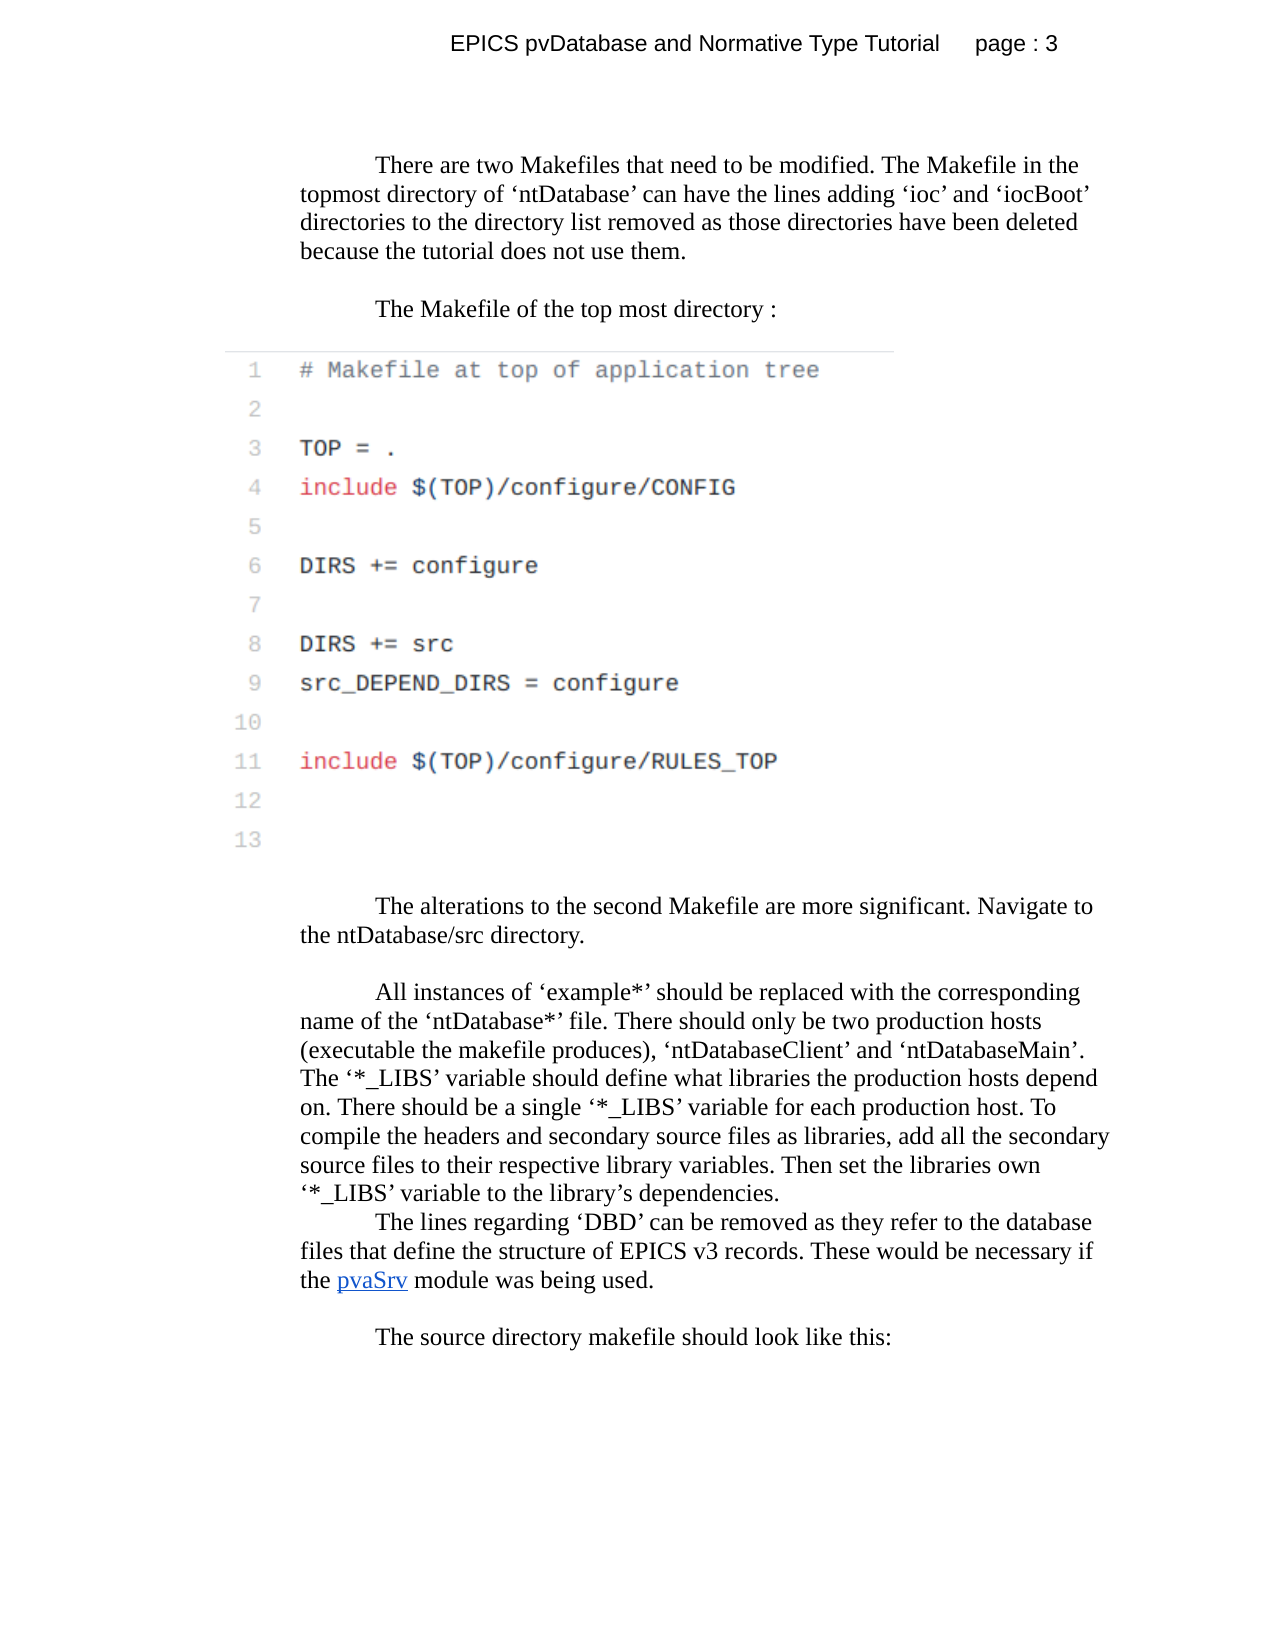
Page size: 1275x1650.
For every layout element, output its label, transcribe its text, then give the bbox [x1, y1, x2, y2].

text The source directory makefile should look like this: [300, 1322, 1125, 1351]
picture [225, 351, 894, 863]
text The lines regarding ‘DBD’ can be removed as they refer to the database files that define the structure of EPICS v3 records. These would be necessary if the pvaSrv module was being used. [300, 1207, 1125, 1293]
text The alterations to the second Makefile are more significant. Navigate to the ntDatabase/src directory. [300, 891, 1125, 948]
text All instances of ‘example*’ should be replaced with the corresponding name of the ‘ntDatabase*’ file. There should only be two production hosts (executable the makefile produces), ‘ntDatabaseClient’ and ‘ntDatabaseMain’. The ‘*_LIBS’ variable should define what libraries the production hosts depend on. There should be a single ‘*_LIBS’ variable for each production host. To compile the headers and secondary source files as libraries, add all the secondary source files to their respective library variables. Then set the libraries own ‘*_LIBS’ variable to the library’s dependencies. [300, 977, 1125, 1207]
text The Makefile of the top most directory : [300, 294, 1125, 322]
text There are two Makefiles that need to be modified. The Makefile in the topmost directory of ‘ntDatabase’ can have the lines adding ‘ioc’ and ‘iocBoot’ directories to the directory list removed as those directories have been deleted because the tutorial does not use them. [300, 150, 1125, 265]
